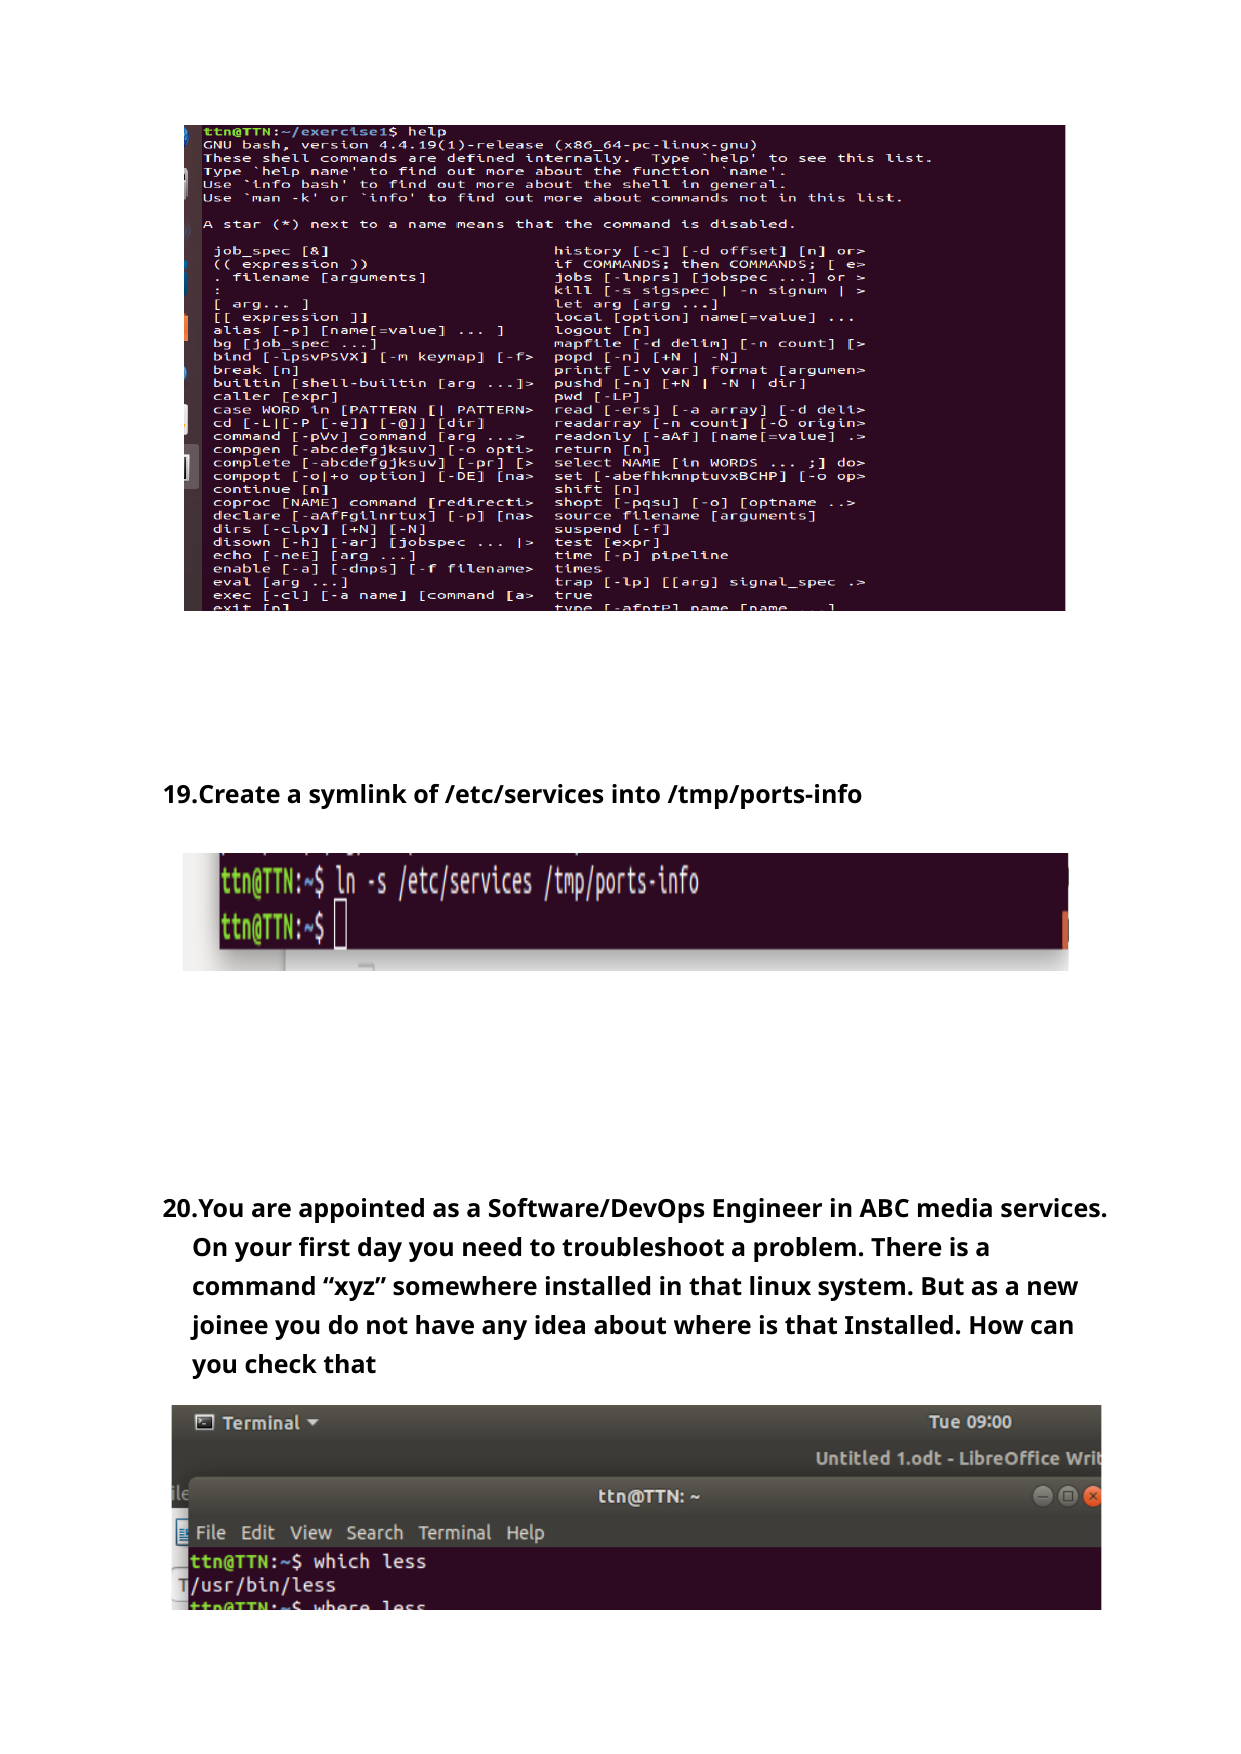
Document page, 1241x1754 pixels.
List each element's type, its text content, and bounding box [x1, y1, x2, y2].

list You are appointed as a Software/DevOps Engineer in ABC media services. On your first day you need to troubleshoot a problem. There is a command “xyz” somewhere installed in that linux system. But as a new joinee you do not have any idea about where is that Installed. How can you check that [162, 1191, 1122, 1381]
picture [182, 871, 1069, 971]
picture [184, 125, 1066, 611]
list Create a symlink of /etc/services into /tmp/ports-info [162, 777, 1122, 811]
